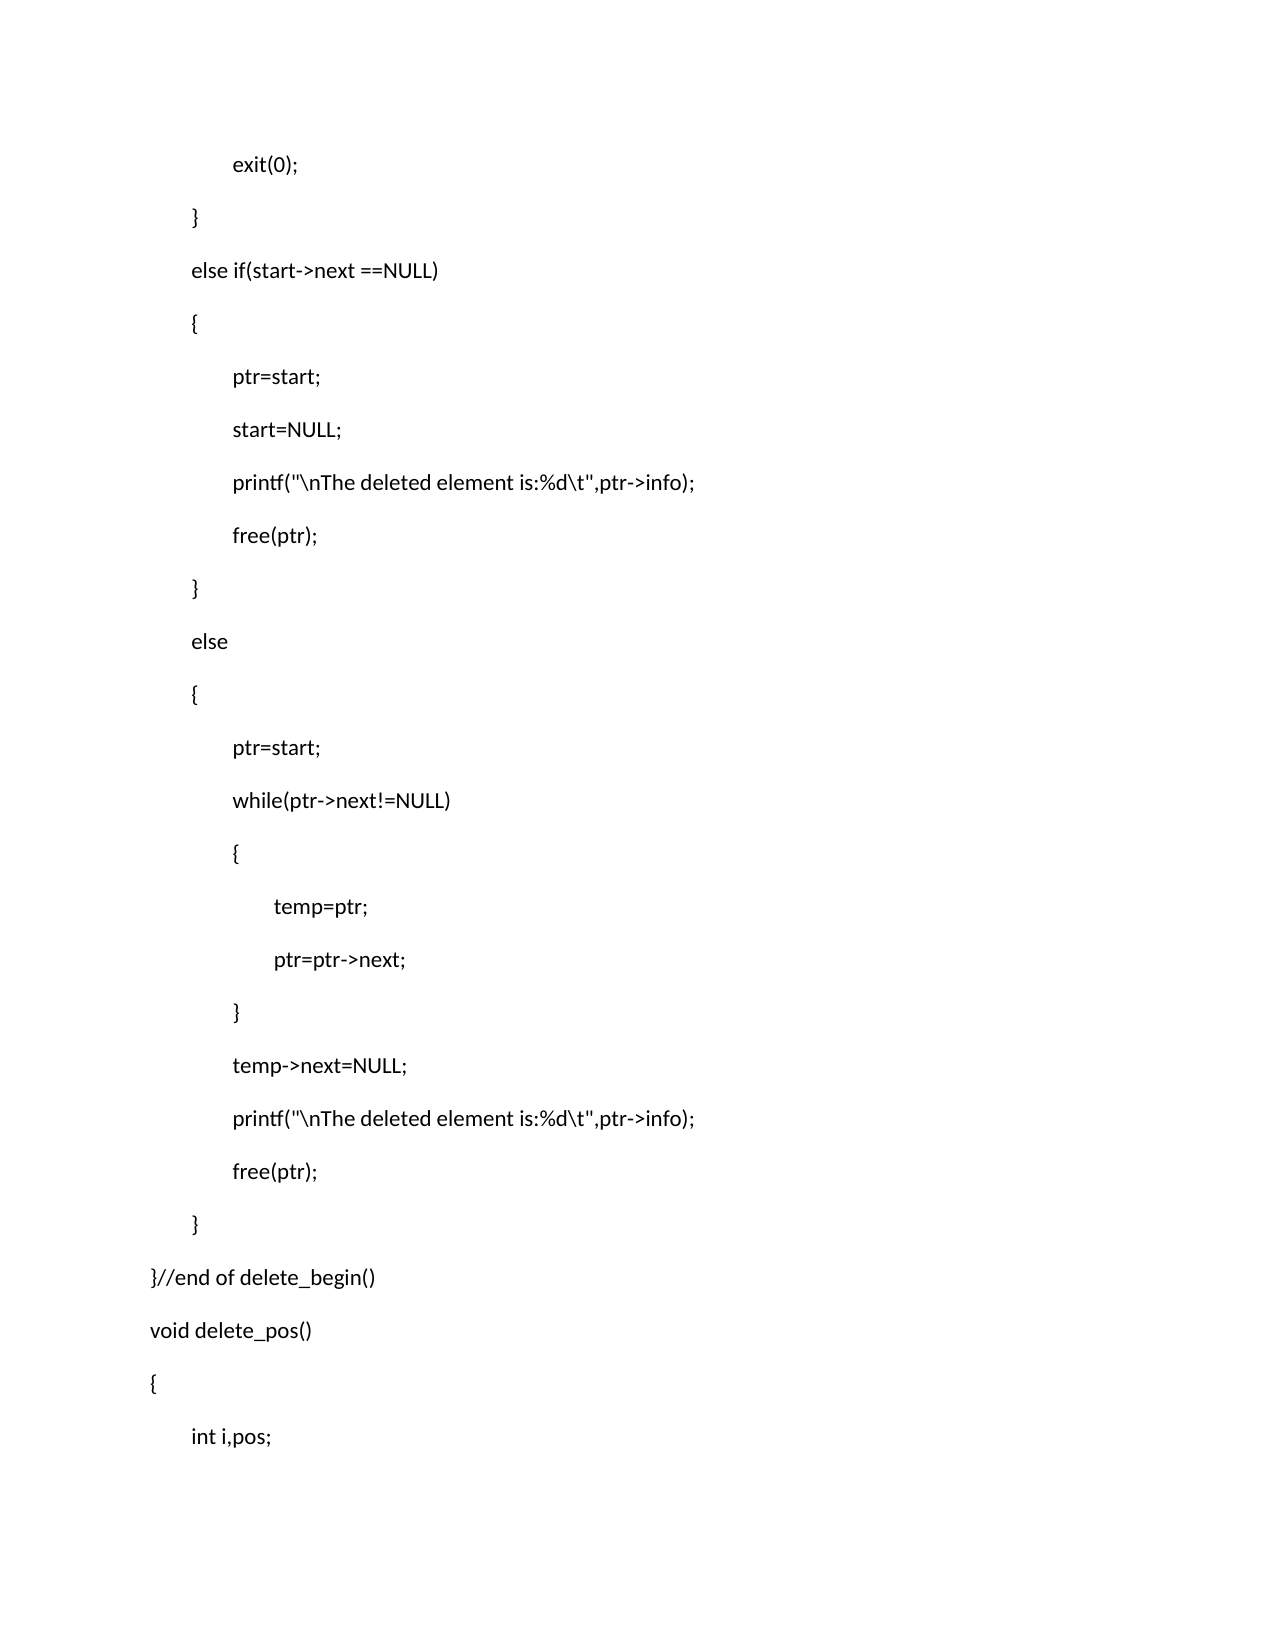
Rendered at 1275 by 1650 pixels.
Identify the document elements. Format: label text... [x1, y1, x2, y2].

text { [150, 309, 1125, 337]
text { [150, 1369, 1125, 1397]
text } [150, 574, 1125, 602]
text free(ptr); [150, 521, 1125, 549]
text void delete_pos() [150, 1316, 1125, 1344]
text exit(0); [150, 150, 1125, 178]
text int i,pos; [150, 1422, 1125, 1451]
text start=NULL; [150, 415, 1125, 443]
text printf("\nThe deleted element is:%d\t",ptr->info); [150, 1104, 1125, 1132]
text while(ptr->next!=NULL) [150, 786, 1125, 814]
text temp->next=NULL; [150, 1051, 1125, 1079]
text free(ptr); [150, 1157, 1125, 1185]
text ptr=start; [150, 362, 1125, 390]
text } [150, 1210, 1125, 1238]
text { [150, 839, 1125, 867]
text }//end of delete_begin() [150, 1263, 1125, 1291]
text ptr=ptr->next; [150, 945, 1125, 973]
text { [150, 680, 1125, 708]
text } [150, 998, 1125, 1026]
text temp=ptr; [150, 892, 1125, 920]
text printf("\nThe deleted element is:%d\t",ptr->info); [150, 468, 1125, 496]
text else if(start->next ==NULL) [150, 256, 1125, 284]
text ptr=start; [150, 733, 1125, 761]
text } [150, 203, 1125, 231]
text else [150, 627, 1125, 655]
